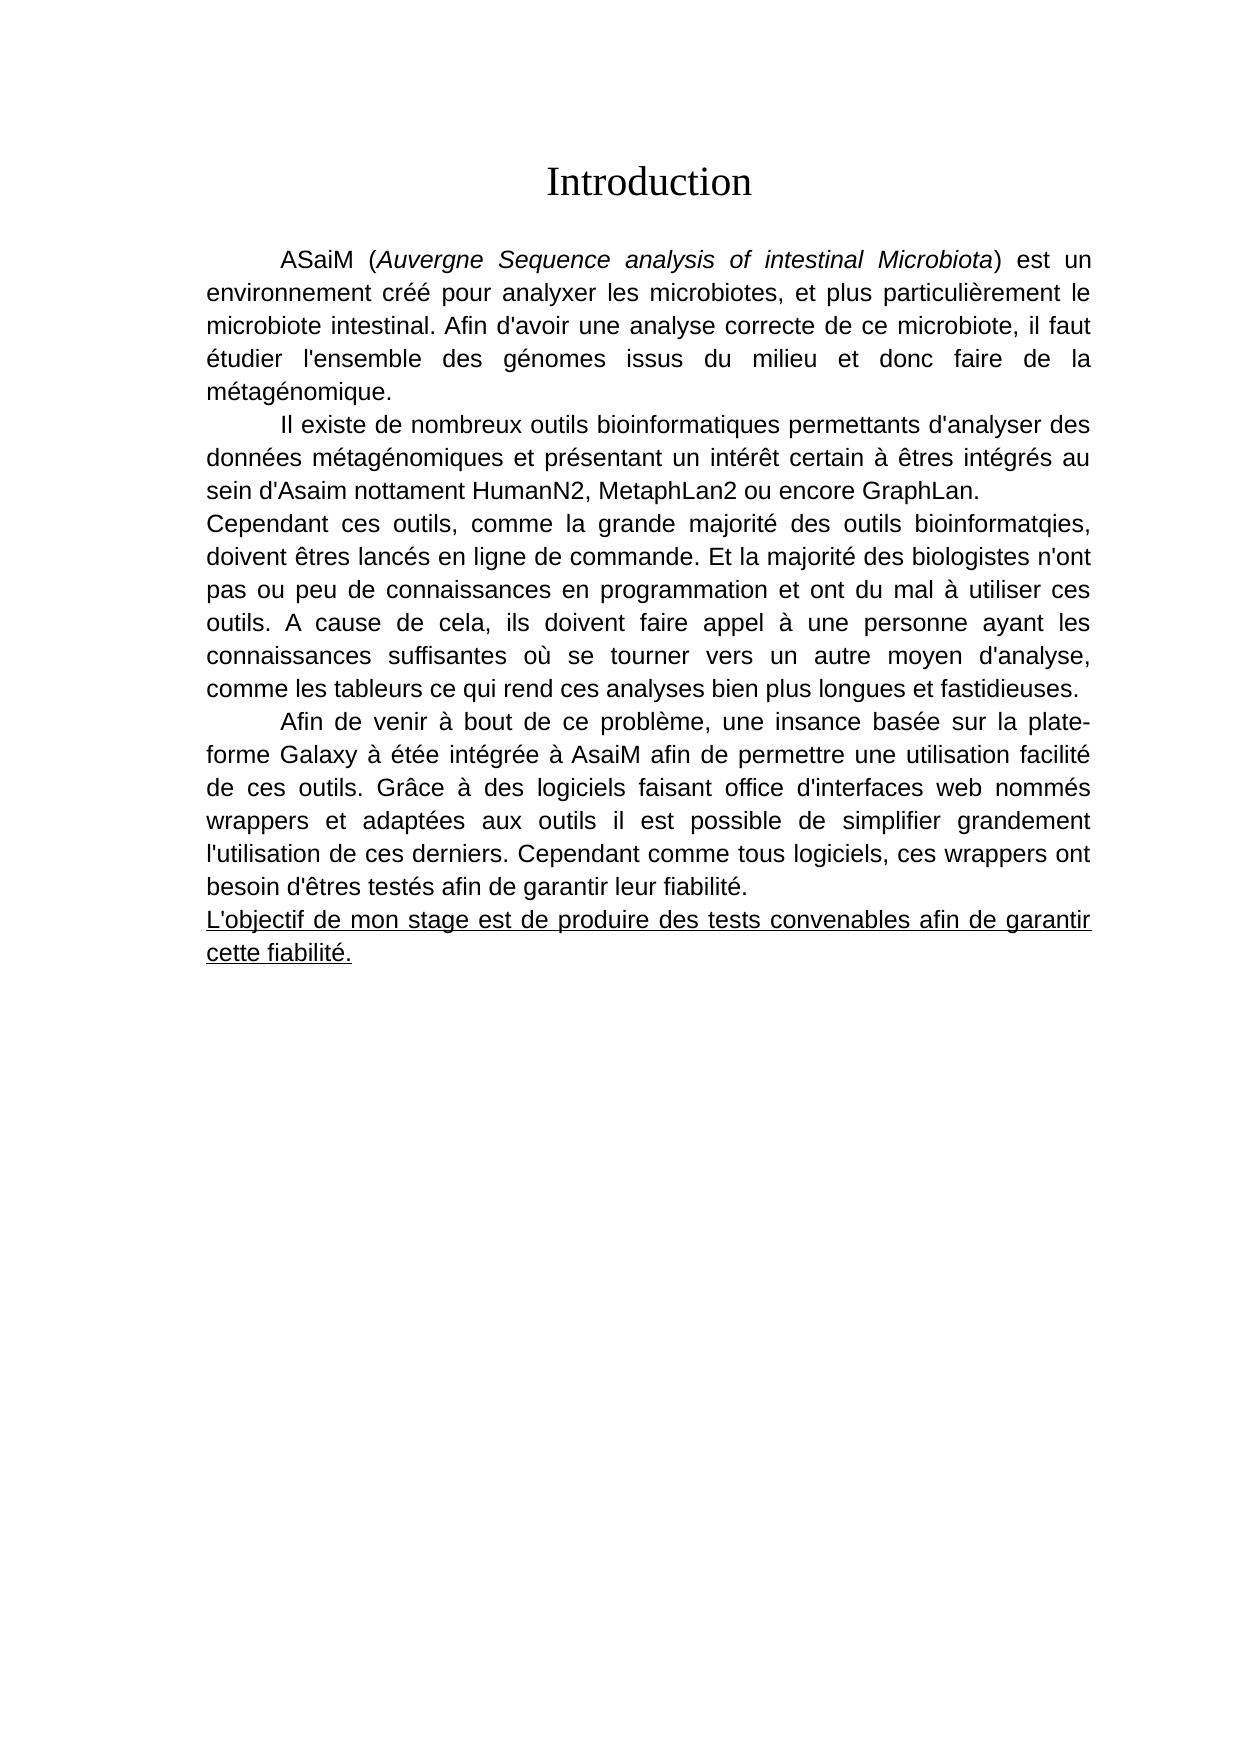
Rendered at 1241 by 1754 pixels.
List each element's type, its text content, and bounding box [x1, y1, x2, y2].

text Afin de venir à bout de ce problème, une insance basée sur la plate-forme Galaxy à étée intégrée à AsaiM afin de permettre une utilisation facilité de ces outils. Grâce à des logiciels faisant office d'interfaces web nommés wrappers et adaptées aux outils il est possible de simplifier grandement l'utilisation de ces derniers. Cependant comme tous logiciels, ces wrappers ont besoin d'êtres testés afin de garantir leur fiabilité. [206, 707, 1092, 901]
text ASaiM (Auvergne Sequence analysis of intestinal Microbiota) est un environnement créé pour analyxer les microbiotes, et plus particulièrement le microbiote intestinal. Afin d'avoir une analyse correcte de ce microbiote, il faut étudier l'ensemble des génomes issus du milieu et donc faire de la métagénomique. [206, 245, 1092, 406]
text Introduction [206, 157, 1092, 204]
text L'objectif de mon stage est de produire des tests convenables afin de garantir [206, 905, 1092, 930]
text Il existe de nombreux outils bioinformatiques permettants d'analyser des données métagénomiques et présentant un intérêt certain à êtres intégrés au sein d'Asaim nottament HumanN2, MetaphLan2 ou encore GraphLan. [206, 410, 1092, 505]
text cette fiabilité. [206, 931, 1092, 967]
text Cependant ces outils, comme la grande majorité des outils bioinformatqies, doivent êtres lancés en ligne de commande. Et la majorité des biologistes n'ont pas ou peu de connaissances en programmation et ont du mal à utiliser ces outils. A cause de cela, ils doivent faire appel à une personne ayant les connaissances suffisantes où se tourner vers un autre moyen d'analyse, comme les tableurs ce qui rend ces analyses bien plus longues et fastidieuses. [206, 509, 1092, 703]
